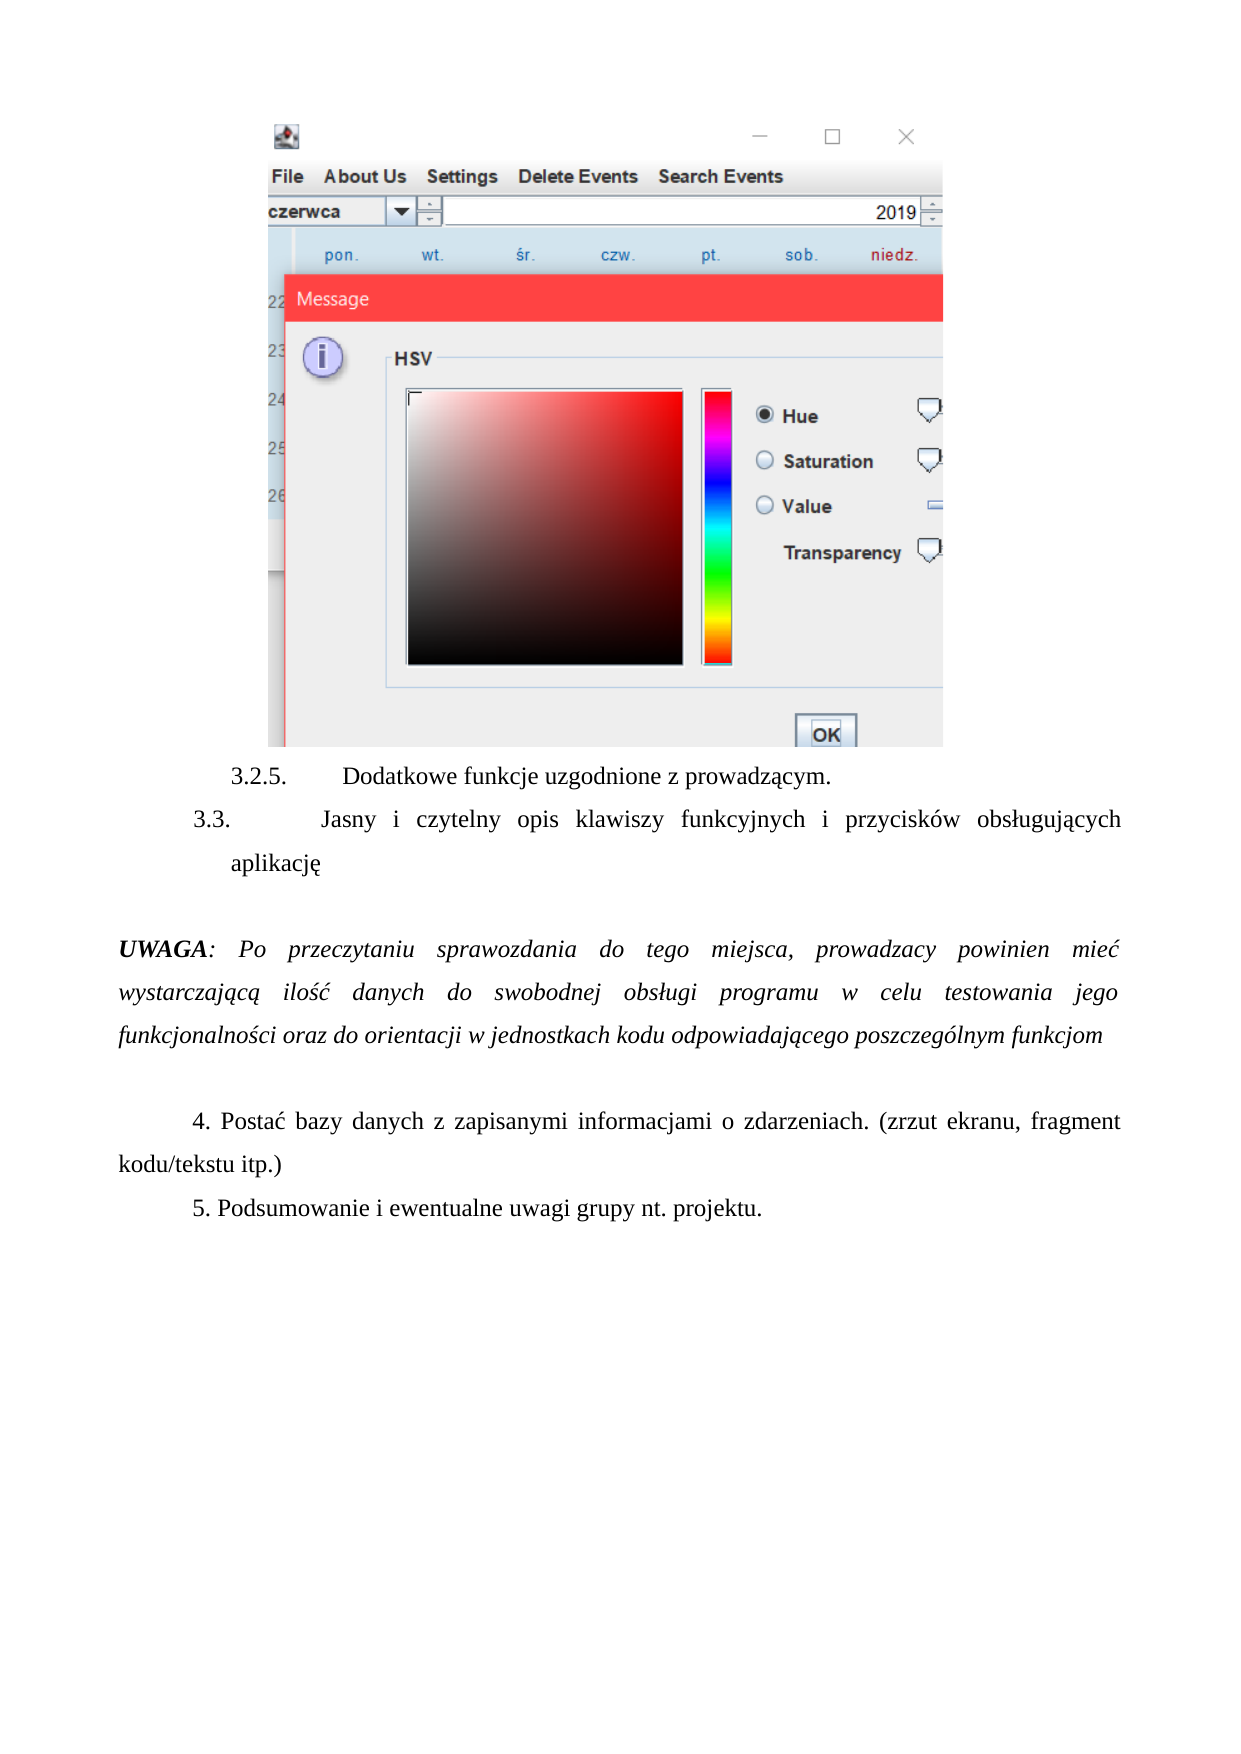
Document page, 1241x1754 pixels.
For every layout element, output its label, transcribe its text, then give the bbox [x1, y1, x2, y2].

list Jasny i czytelny opis klawiszy funkcyjnych i przycisków obsługujących aplikację [193, 804, 1122, 876]
list Dodatkowe funkcje uzgodnione z prowadzącym. [231, 761, 1122, 790]
text 5. Podsumowanie i ewentualne uwagi grupy nt. projektu. [118, 1193, 1122, 1221]
text 4. Postać bazy danych z zapisanymi informacjami o zdarzeniach. (zrzut ekranu, fragment kodu/tekstu itp.) [118, 1106, 1122, 1178]
text UWAGA: Po przeczytaniu sprawozdania do tego miejsca, prowadzacy powinien mieć wystarczającą ilość danych do swobodnej obsługi programu w celu testowania jego funkcjonalności oraz do orientacji w jednostkach kodu odpowiadającego poszczególnym funkcjom [118, 934, 1122, 1049]
